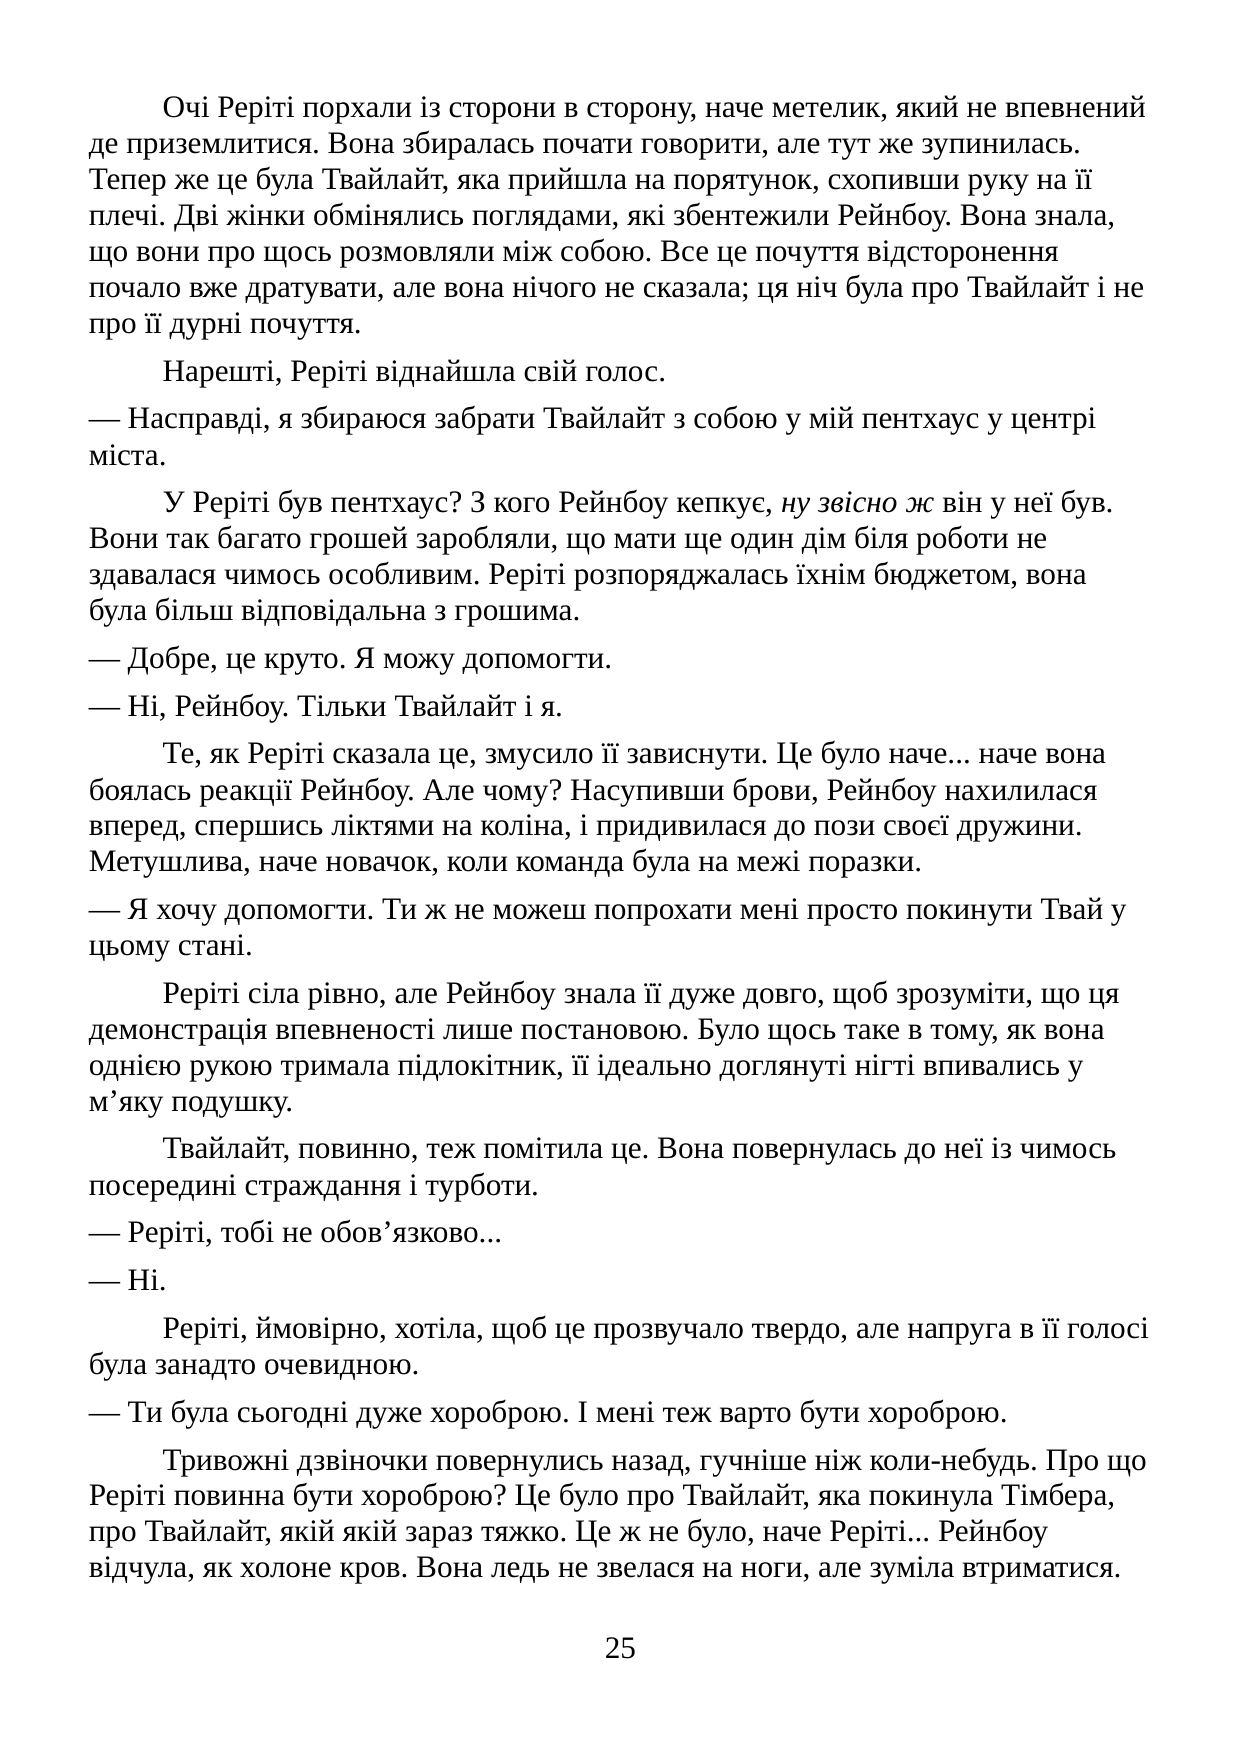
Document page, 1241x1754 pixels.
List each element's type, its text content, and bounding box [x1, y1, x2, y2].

text Нарешті, Реріті віднайшла свій голос. [88, 352, 1152, 388]
text Тривожні дзвіночки повернулись назад, гучніше ніж коли-небудь. Про що Реріті повинна бути хороброю? Це було про Твайлайт, яка покинула Тімбера, про Твайлайт, якій якій зараз тяжко. Це ж не було, наче Реріті... Рейнбоу відчула, як холоне кров. Вона ледь не звелася на ноги, але зуміла втриматися. [88, 1441, 1152, 1584]
text — Насправді, я збираюся забрати Твайлайт з собою у мій пентхаус у центрі міста. [88, 400, 1152, 472]
text Твайлайт, повинно, теж помітила це. Вона повернулась до неї із чимось посередині страждання і турботи. [88, 1130, 1152, 1202]
text — Реріті, тобі не обов’язково... [88, 1213, 1152, 1249]
text Реріті, ймовірно, хотіла, щоб це прозвучало твердо, але напруга в її голосі була занадто очевидною. [88, 1309, 1152, 1381]
text — Добре, це круто. Я можу допомогти. [88, 639, 1152, 675]
text Очі Реріті порхали із сторони в сторону, наче метелик, який не впевнений де приземлитися. Вона збиралась почати говорити, але тут же зупинилась. Тепер же це була Твайлайт, яка прийшла на порятунок, схопивши руку на її плечі. Дві жінки обмінялись поглядами, які збентежили Рейнбоу. Вона знала, що вони про щось розмовляли між собою. Все це почуття відсторонення почало вже дратувати, але вона нічого не сказала; ця ніч була про Твайлайт і не про її дурні почуття. [88, 88, 1152, 340]
text Реріті сіла рівно, але Рейнбоу знала її дуже довго, щоб зрозуміти, що ця демонстрація впевненості лише постановою. Було щось таке в тому, як вона однією рукою тримала підлокітник, її ідеально доглянуті нігті впивались у м’яку подушку. [88, 974, 1152, 1118]
text — Ні. [88, 1261, 1152, 1297]
text У Реріті був пентхаус? З кого Рейнбоу кепкує, ну звісно ж він у неї був. Вони так багато грошей заробляли, що мати ще один дім біля роботи не здавалася чимось особливим. Реріті розпоряджалась їхнім бюджетом, вона була більш відповідальна з грошима. [88, 483, 1152, 627]
text Те, як Реріті сказала це, змусило її зависнути. Це було наче... наче вона боялась реакції Рейнбоу. Але чому? Насупивши брови, Рейнбоу нахилилася вперед, спершись ліктями на коліна, і придивилася до пози своєї дружини. Метушлива, наче новачок, коли команда була на межі поразки. [88, 735, 1152, 878]
text — Ти була сьогодні дуже хороброю. І мені теж варто бути хороброю. [88, 1393, 1152, 1429]
text — Я хочу допомогти. Ти ж не можеш попрохати мені просто покинути Твай у цьому стані. [88, 890, 1152, 962]
text — Ні, Рейнбоу. Тільки Твайлайт і я. [88, 687, 1152, 723]
